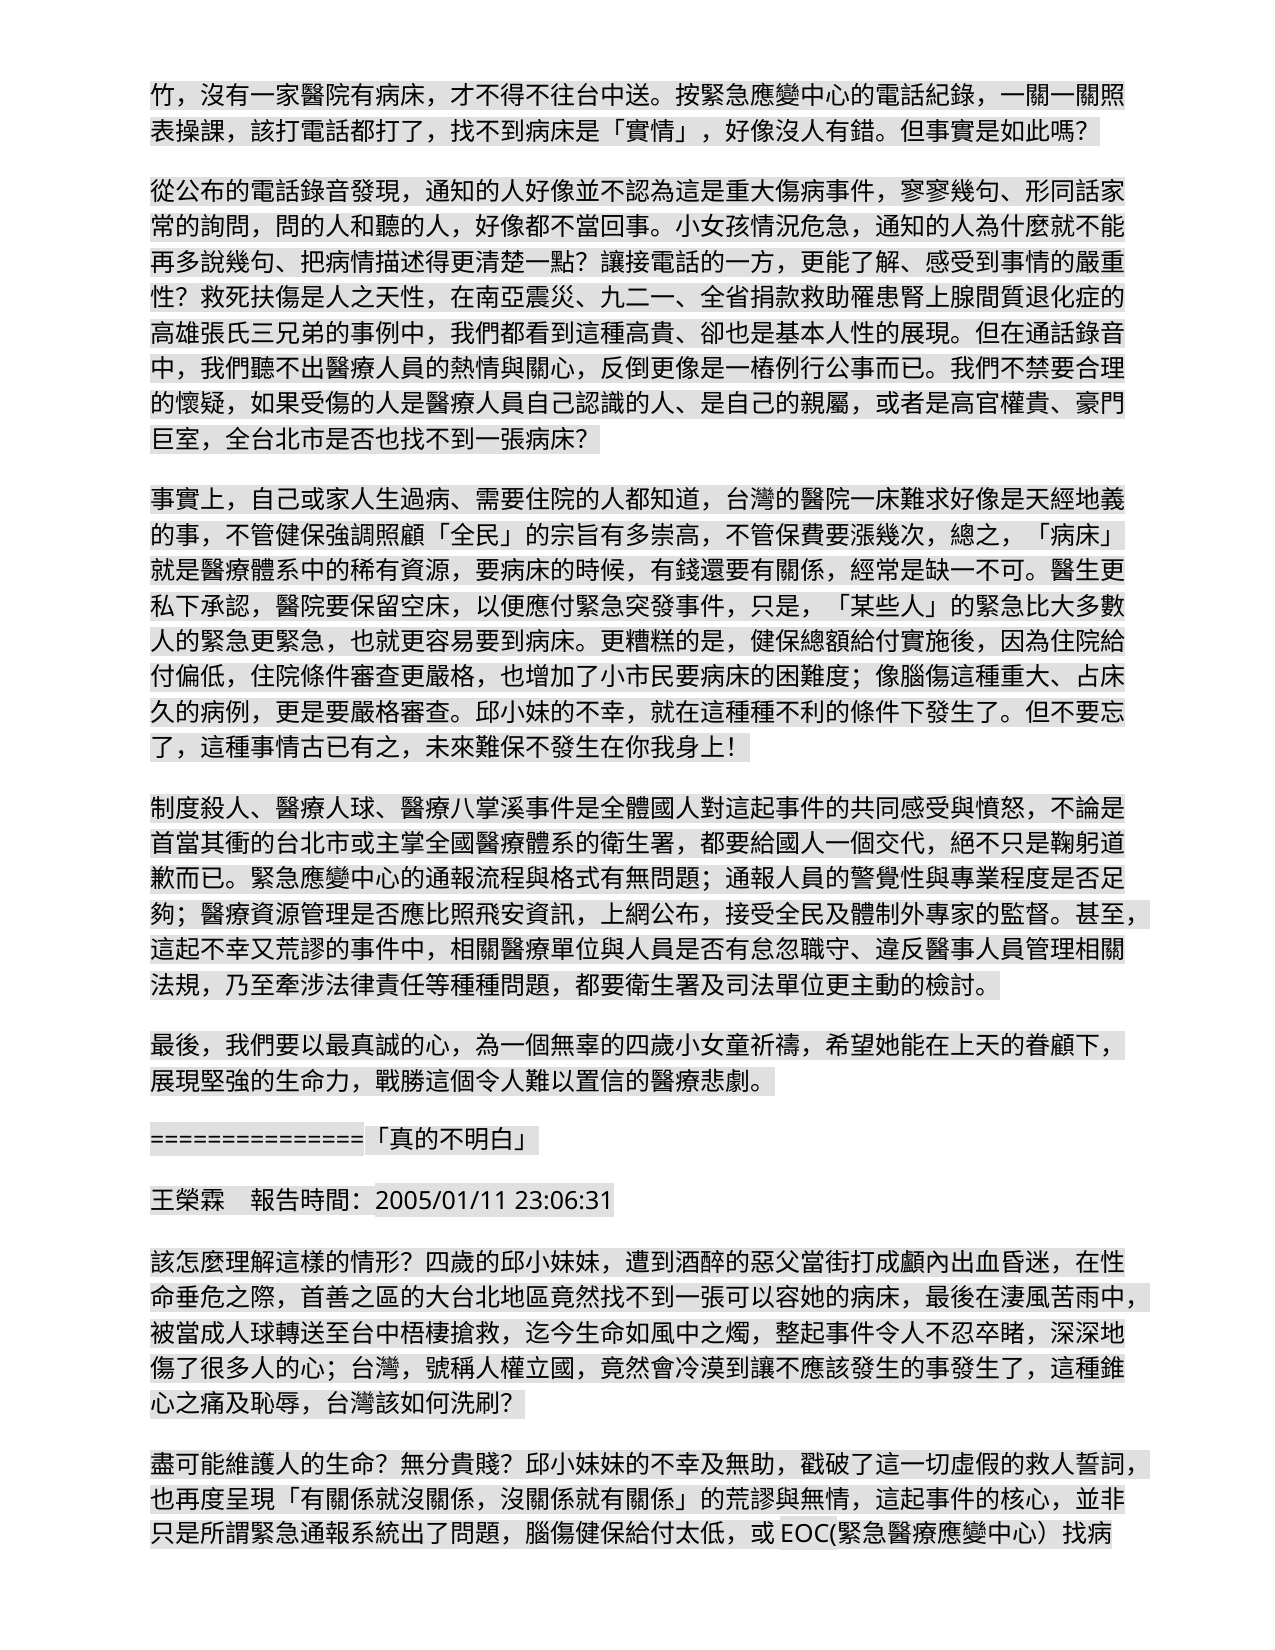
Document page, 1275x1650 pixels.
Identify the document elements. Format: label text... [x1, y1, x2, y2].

text 整個大台北，救不了一個小女孩，這是首都之恥！也將會是全體市民心中永遠的痛！在震驚、質疑、感傷之餘，我們想知道，醫療體系又出了什麼問題？根據目前已經公布的資料，無論是台北市仁愛醫院或台北市緊急應變中心，似乎都盡了本分，全力找病床。在不到一小時之內，打了近廿通電話，詢問了十九家包括醫學中心與地區醫院單位，但從台北到新竹，沒有一家醫院有病床，才不得不往台中送。按緊急應變中心的電話紀錄，一關一關照表操課，該打電話都打了，找不到病床是「實情」，好像沒人有錯。但事實是如此嗎？ [150, 75, 1125, 146]
text 制度殺人、醫療人球、醫療八掌溪事件是全體國人對這起事件的共同感受與憤怒，不論是首當其衝的台北市或主掌全國醫療體系的衛生署，都要給國人一個交代，絕不只是鞠躬道歉而已。緊急應變中心的通報流程與格式有無問題；通報人員的警覺性與專業程度是否足夠；醫療資源管理是否應比照飛安資訊，上網公布，接受全民及體制外專家的監督。甚至，這起不幸又荒謬的事件中，相關醫療單位與人員是否有怠忽職守、違反醫事人員管理相關法規，乃至牽涉法律責任等種種問題，都要衛生署及司法單位更主動的檢討。 [150, 787, 1125, 1000]
text 最後，我們要以最真誠的心，為一個無辜的四歲小女童祈禱，希望她能在上天的眷顧下，展現堅強的生命力，戰勝這個令人難以置信的醫療悲劇。 [150, 1025, 1125, 1096]
text 王榮霖 報告時間：2005/01/11 23:06:31 [150, 1181, 1125, 1217]
text 該怎麼理解這樣的情形？四歲的邱小妹妹，遭到酒醉的惡父當街打成顱內出血昏迷，在性命垂危之際，首善之區的大台北地區竟然找不到一張可以容她的病床，最後在淒風苦雨中，被當成人球轉送至台中梧棲搶救，迄今生命如風中之燭，整起事件令人不忍卒睹，深深地傷了很多人的心；台灣，號稱人權立國，竟然會冷漠到讓不應該發生的事發生了，這種錐心之痛及恥辱，台灣該如何洗刷？ [150, 1242, 1125, 1419]
text 從公布的電話錄音發現，通知的人好像並不認為這是重大傷病事件，寥寥幾句、形同話家常的詢問，問的人和聽的人，好像都不當回事。小女孩情況危急，通知的人為什麼就不能再多說幾句、把病情描述得更清楚一點？讓接電話的一方，更能了解、感受到事情的嚴重性？救死扶傷是人之天性，在南亞震災、九二一、全省捐款救助罹患腎上腺間質退化症的高雄張氏三兄弟的事例中，我們都看到這種高貴、卻也是基本人性的展現。但在通話錄音中，我們聽不出醫療人員的熱情與關心，反倒更像是一樁例行公事而已。我們不禁要合理的懷疑，如果受傷的人是醫療人員自己認識的人、是自己的親屬，或者是高官權貴、豪門巨室，全台北市是否也找不到一張病床？ [150, 171, 1125, 454]
text 盡可能維護人的生命？無分貴賤？邱小妹妹的不幸及無助，戳破了這一切虛假的救人誓詞，也再度呈現「有關係就沒關係，沒關係就有關係」的荒謬與無情，這起事件的核心，並非只是所謂緊急通報系統出了問題，腦傷健保給付太低，或EOC(緊急醫療應變中心）找病床的問法是否恰當等，問題的關鍵在於一個簡單的假設： [150, 1444, 1125, 1550]
text ===============「真的不明白」 [150, 1121, 1125, 1156]
text 事實上，自己或家人生過病、需要住院的人都知道，台灣的醫院一床難求好像是天經地義的事，不管健保強調照顧「全民」的宗旨有多崇高，不管保費要漲幾次，總之，「病床」就是醫療體系中的稀有資源，要病床的時候，有錢還要有關係，經常是缺一不可。醫生更私下承認，醫院要保留空床，以便應付緊急突發事件，只是，「某些人」的緊急比大多數人的緊急更緊急，也就更容易要到病床。更糟糕的是，健保總額給付實施後，因為住院給付偏低，住院條件審查更嚴格，也增加了小市民要病床的困難度；像腦傷這種重大、占床久的病例，更是要嚴格審查。邱小妹的不幸，就在這種種不利的條件下發生了。但不要忘了，這種事情古已有之，未來難保不發生在你我身上！ [150, 479, 1125, 762]
